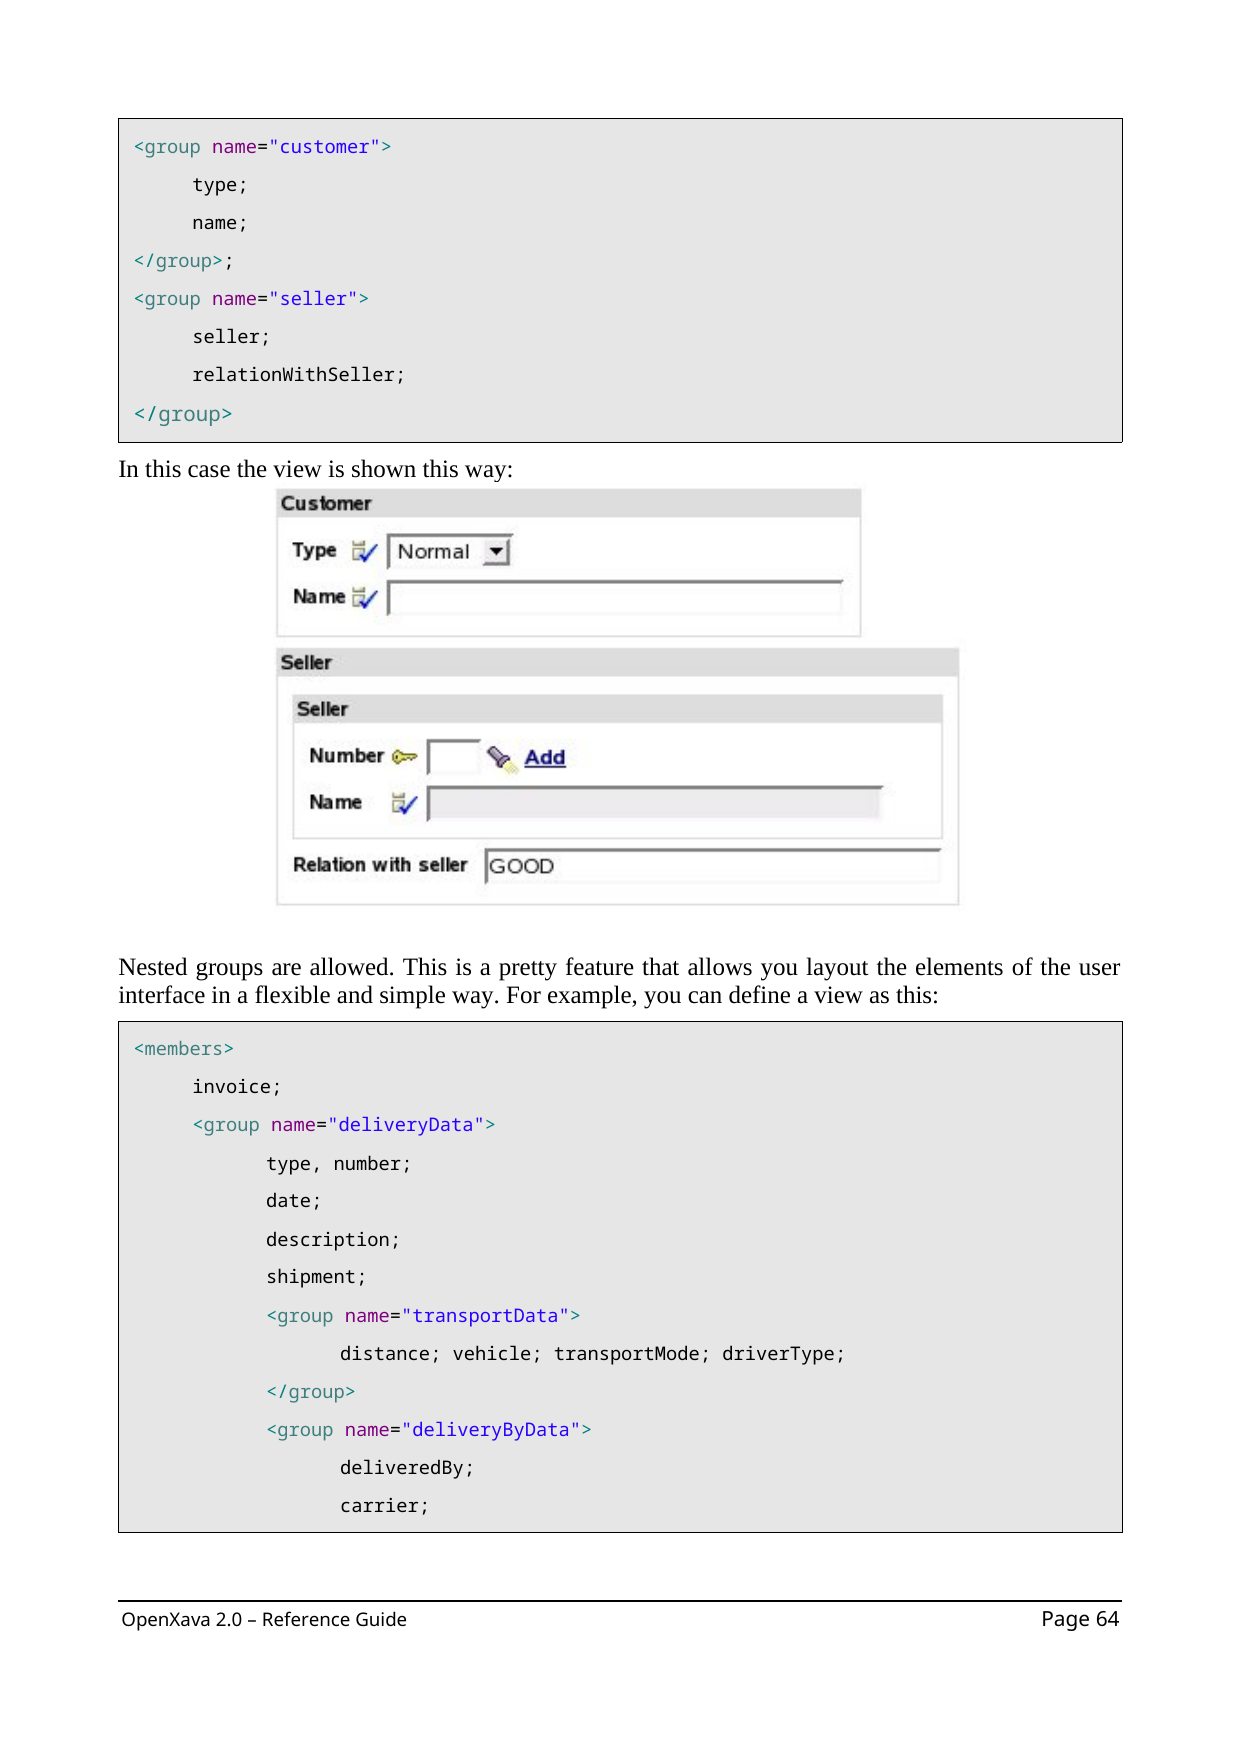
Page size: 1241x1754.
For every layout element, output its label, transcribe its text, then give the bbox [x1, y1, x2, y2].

text </group> [119, 384, 1122, 442]
text Nested groups are allowed. This is a pretty feature that allows you layout the elements of the user interface in a flexible and simple way. For example, you can define a view as this: [118, 953, 1122, 1008]
text shipment; [119, 1249, 1122, 1287]
text <group name="deliveryByData"> [119, 1401, 1122, 1439]
text distance; vehicle; transportMode; driverType; [119, 1325, 1122, 1363]
picture [273, 482, 967, 913]
text In this case the view is shown this way: [118, 455, 1122, 482]
text relationWithSeller; [119, 346, 1122, 384]
text date; [119, 1173, 1122, 1211]
text type, number; [119, 1135, 1122, 1173]
text <members> [119, 1022, 1122, 1059]
text <group name="deliveryData"> [119, 1097, 1122, 1135]
text seller; [119, 308, 1122, 346]
text </group> [119, 1363, 1122, 1401]
text <group name="seller"> [119, 270, 1122, 308]
text deliveredBy; [119, 1439, 1122, 1477]
text <group name="transportData"> [119, 1287, 1122, 1325]
text description; [119, 1211, 1122, 1249]
text name; [119, 194, 1122, 232]
text invoice; [119, 1059, 1122, 1097]
text carrier; [119, 1477, 1122, 1532]
text type; [119, 156, 1122, 194]
text <group name="customer"> [119, 119, 1122, 156]
text </group>; [119, 232, 1122, 270]
